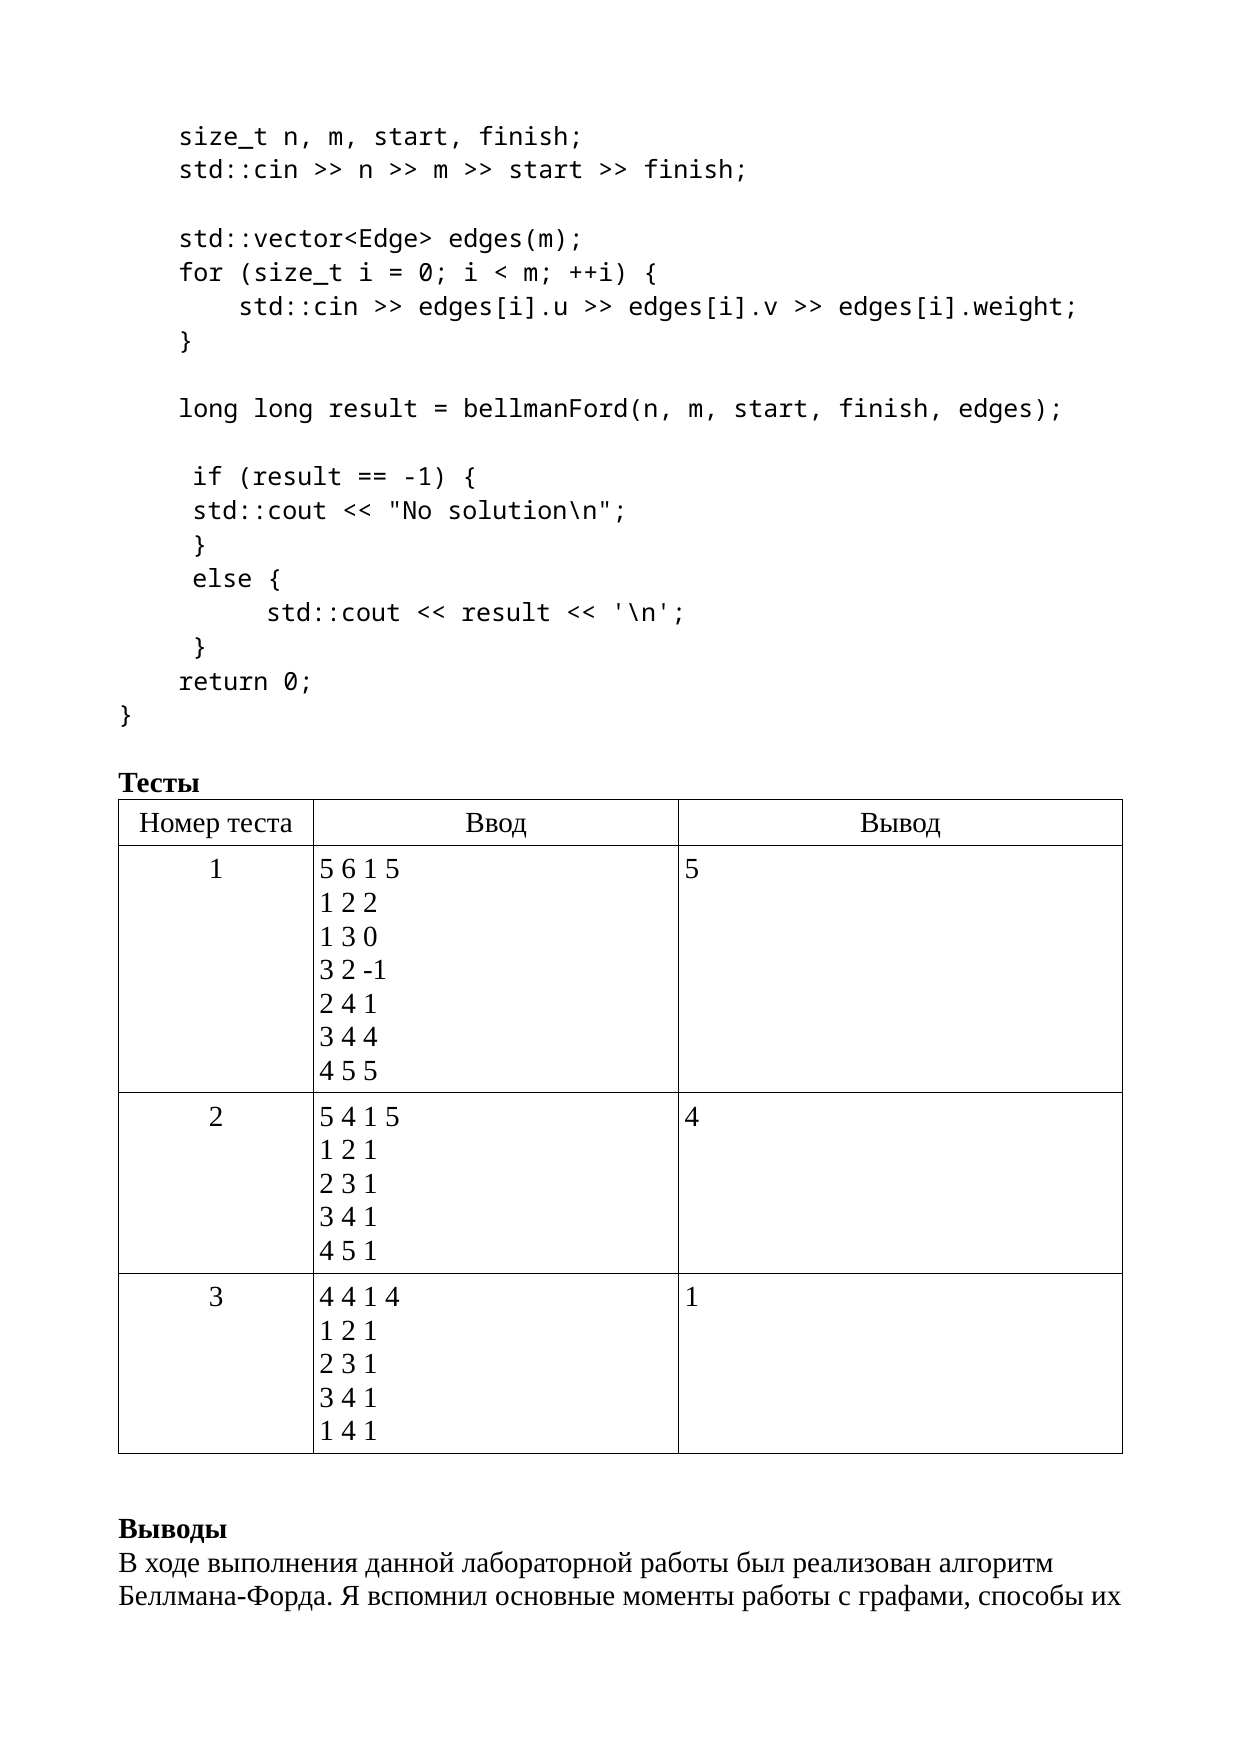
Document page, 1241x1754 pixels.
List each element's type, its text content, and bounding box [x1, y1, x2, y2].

text } [118, 697, 1122, 731]
text long long result = bellmanFord(n, m, start, finish, edges); [118, 391, 1122, 425]
text std::cout << "No solution\n"; [118, 493, 1122, 527]
table_cell 1 [119, 846, 313, 1092]
table_cell 5 [679, 846, 1122, 1092]
table_cell 3 [119, 1274, 313, 1453]
text std::cin >> edges[i].u >> edges[i].v >> edges[i].weight; [118, 288, 1122, 322]
text } [118, 322, 1122, 357]
table_header Ввод [314, 800, 678, 845]
table_header Вывод [679, 800, 1122, 845]
text std::vector<Edge> edges(m); [118, 220, 1122, 254]
table_header Номер теста [119, 800, 313, 845]
text } [118, 527, 1122, 561]
table_cell 4 [679, 1093, 1122, 1272]
table_cell 2 [119, 1093, 313, 1272]
text Тесты [118, 765, 1122, 799]
text std::cin >> n >> m >> start >> finish; [118, 152, 1122, 186]
text else { [118, 561, 1122, 595]
text std::cout << result << '\n'; [118, 595, 1122, 629]
text В ходе выполнения данной лабораторной работы был реализован алгоритм Беллмана-Форда. Я вспомнил основные моменты работы с графами, способы их [118, 1545, 1122, 1612]
text Выводы [118, 1511, 1122, 1545]
text } [118, 629, 1122, 663]
table_cell 1 [679, 1274, 1122, 1453]
table_cell 5 4 1 5 1 2 1 2 3 1 3 4 1 4 5 1 [314, 1093, 678, 1272]
text for (size_t i = 0; i < m; ++i) { [118, 254, 1122, 288]
text return 0; [118, 663, 1122, 697]
text if (result == -1) { [118, 459, 1122, 493]
table_cell 4 4 1 4 1 2 1 2 3 1 3 4 1 1 4 1 [314, 1274, 678, 1453]
table_cell 5 6 1 5 1 2 2 1 3 0 3 2 -1 2 4 1 3 4 4 4 5 5 [314, 846, 678, 1092]
text size_t n, m, start, finish; [118, 118, 1122, 152]
